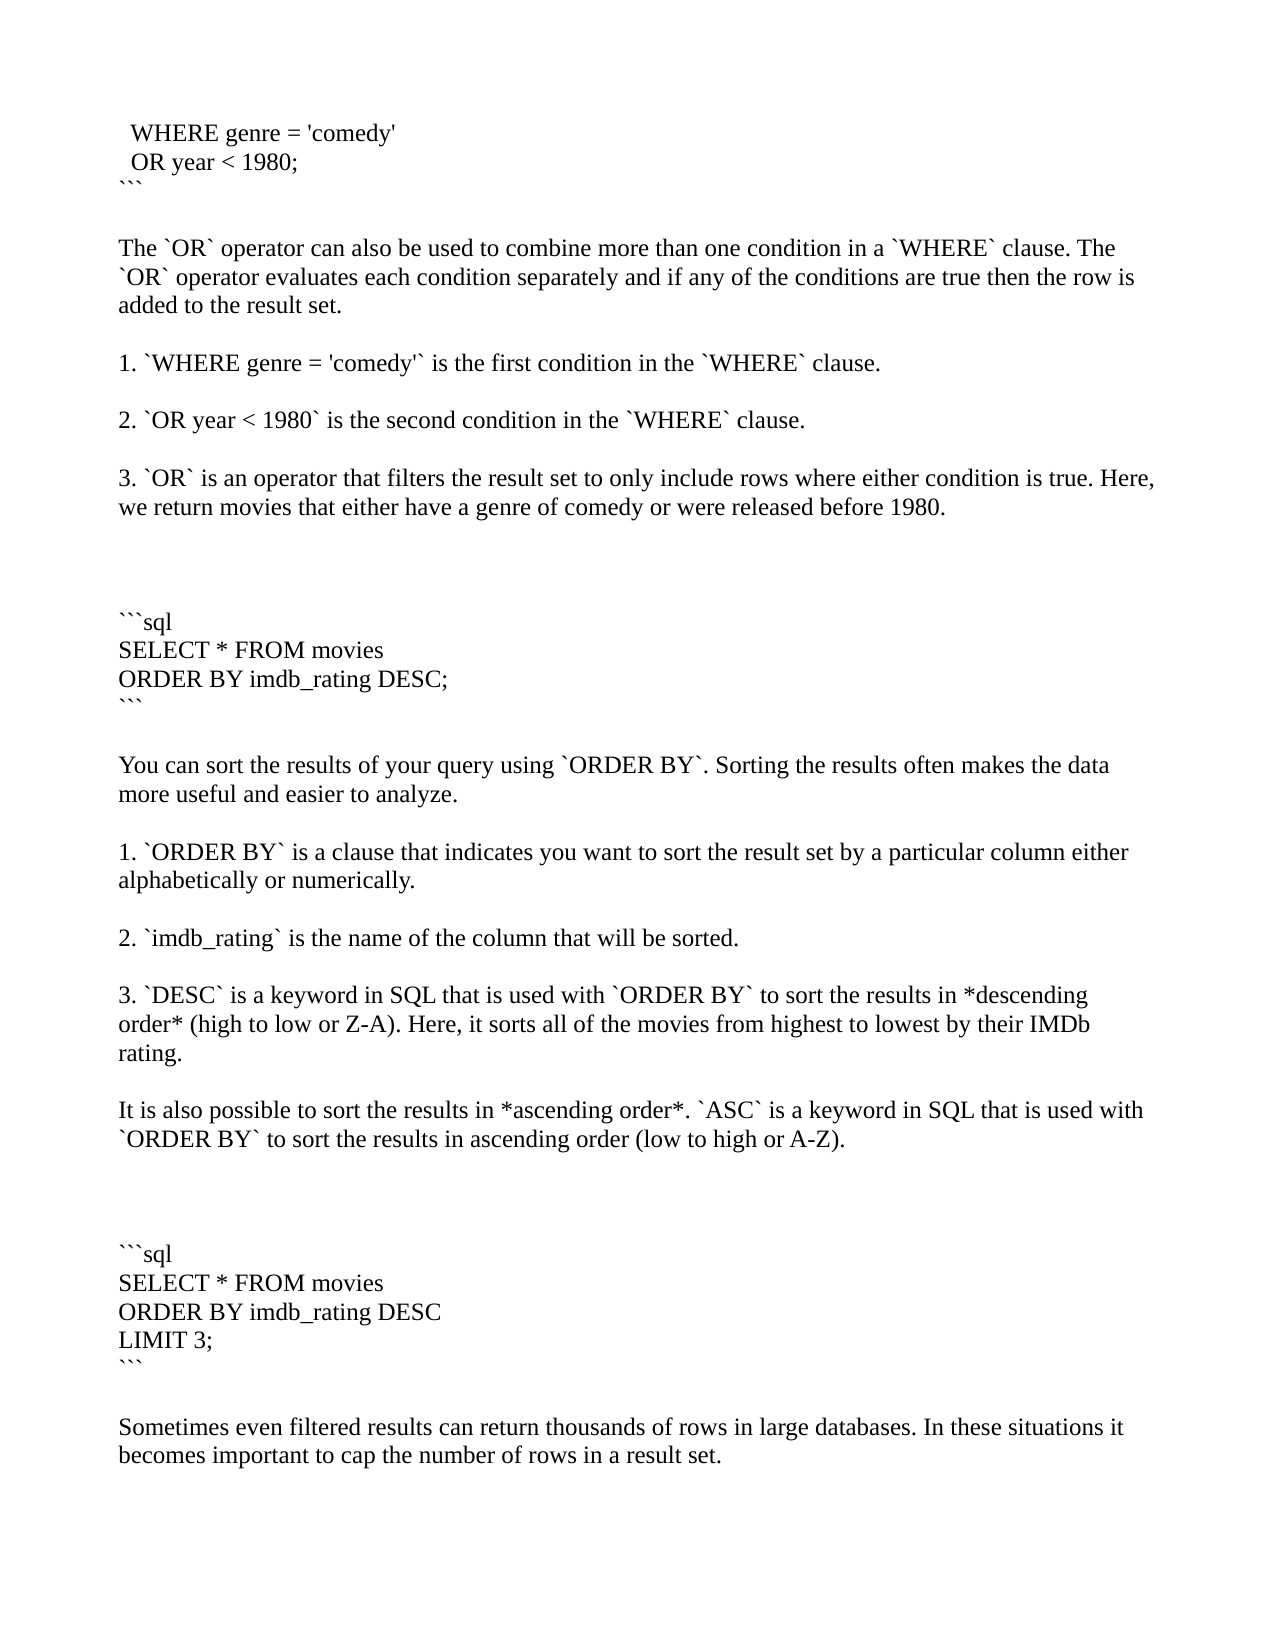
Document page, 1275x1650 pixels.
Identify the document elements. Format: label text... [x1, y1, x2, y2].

text ```sql [118, 1239, 1157, 1268]
text The `OR` operator can also be used to combine more than one condition in a `WHERE` clause. The `OR` operator evaluates each condition separately and if any of the conditions are true then the row is added to the result set. [118, 233, 1157, 319]
text You can sort the results of your query using `ORDER BY`. Sorting the results often makes the data more useful and easier to analyze. [118, 751, 1157, 808]
text ```sql [118, 607, 1157, 636]
text Sometimes even filtered results can return thousands of rows in large databases. In these situations it becomes important to cap the number of rows in a result set. [118, 1412, 1157, 1469]
text 1. `ORDER BY` is a clause that indicates you want to sort the result set by a particular column either alphabetically or numerically. [118, 837, 1157, 894]
text 3. `DESC` is a keyword in SQL that is used with `ORDER BY` to sort the results in *descending order* (high to low or Z-A). Here, it sorts all of the movies from highest to lowest by their IMDb rating. [118, 981, 1157, 1067]
text SELECT * FROM movies [118, 636, 1157, 664]
text ``` [118, 176, 1157, 204]
text ``` [118, 1354, 1157, 1383]
text WHERE genre = 'comedy' [118, 118, 1157, 147]
text ORDER BY imdb_rating DESC [118, 1297, 1157, 1326]
text LIMIT 3; [118, 1326, 1157, 1354]
text 1. `WHERE genre = 'comedy'` is the first condition in the `WHERE` clause. [118, 348, 1157, 377]
text ``` [118, 693, 1157, 722]
text 2. `OR year < 1980` is the second condition in the `WHERE` clause. [118, 406, 1157, 434]
text ORDER BY imdb_rating DESC; [118, 664, 1157, 693]
text OR year < 1980; [118, 147, 1157, 176]
text 3. `OR` is an operator that filters the result set to only include rows where either condition is true. Here, we return movies that either have a genre of comedy or were released before 1980. [118, 463, 1157, 521]
text It is also possible to sort the results in *ascending order*. `ASC` is a keyword in SQL that is used with `ORDER BY` to sort the results in ascending order (low to high or A-Z). [118, 1096, 1157, 1153]
text SELECT * FROM movies [118, 1268, 1157, 1297]
text 2. `imdb_rating` is the name of the column that will be sorted. [118, 923, 1157, 952]
